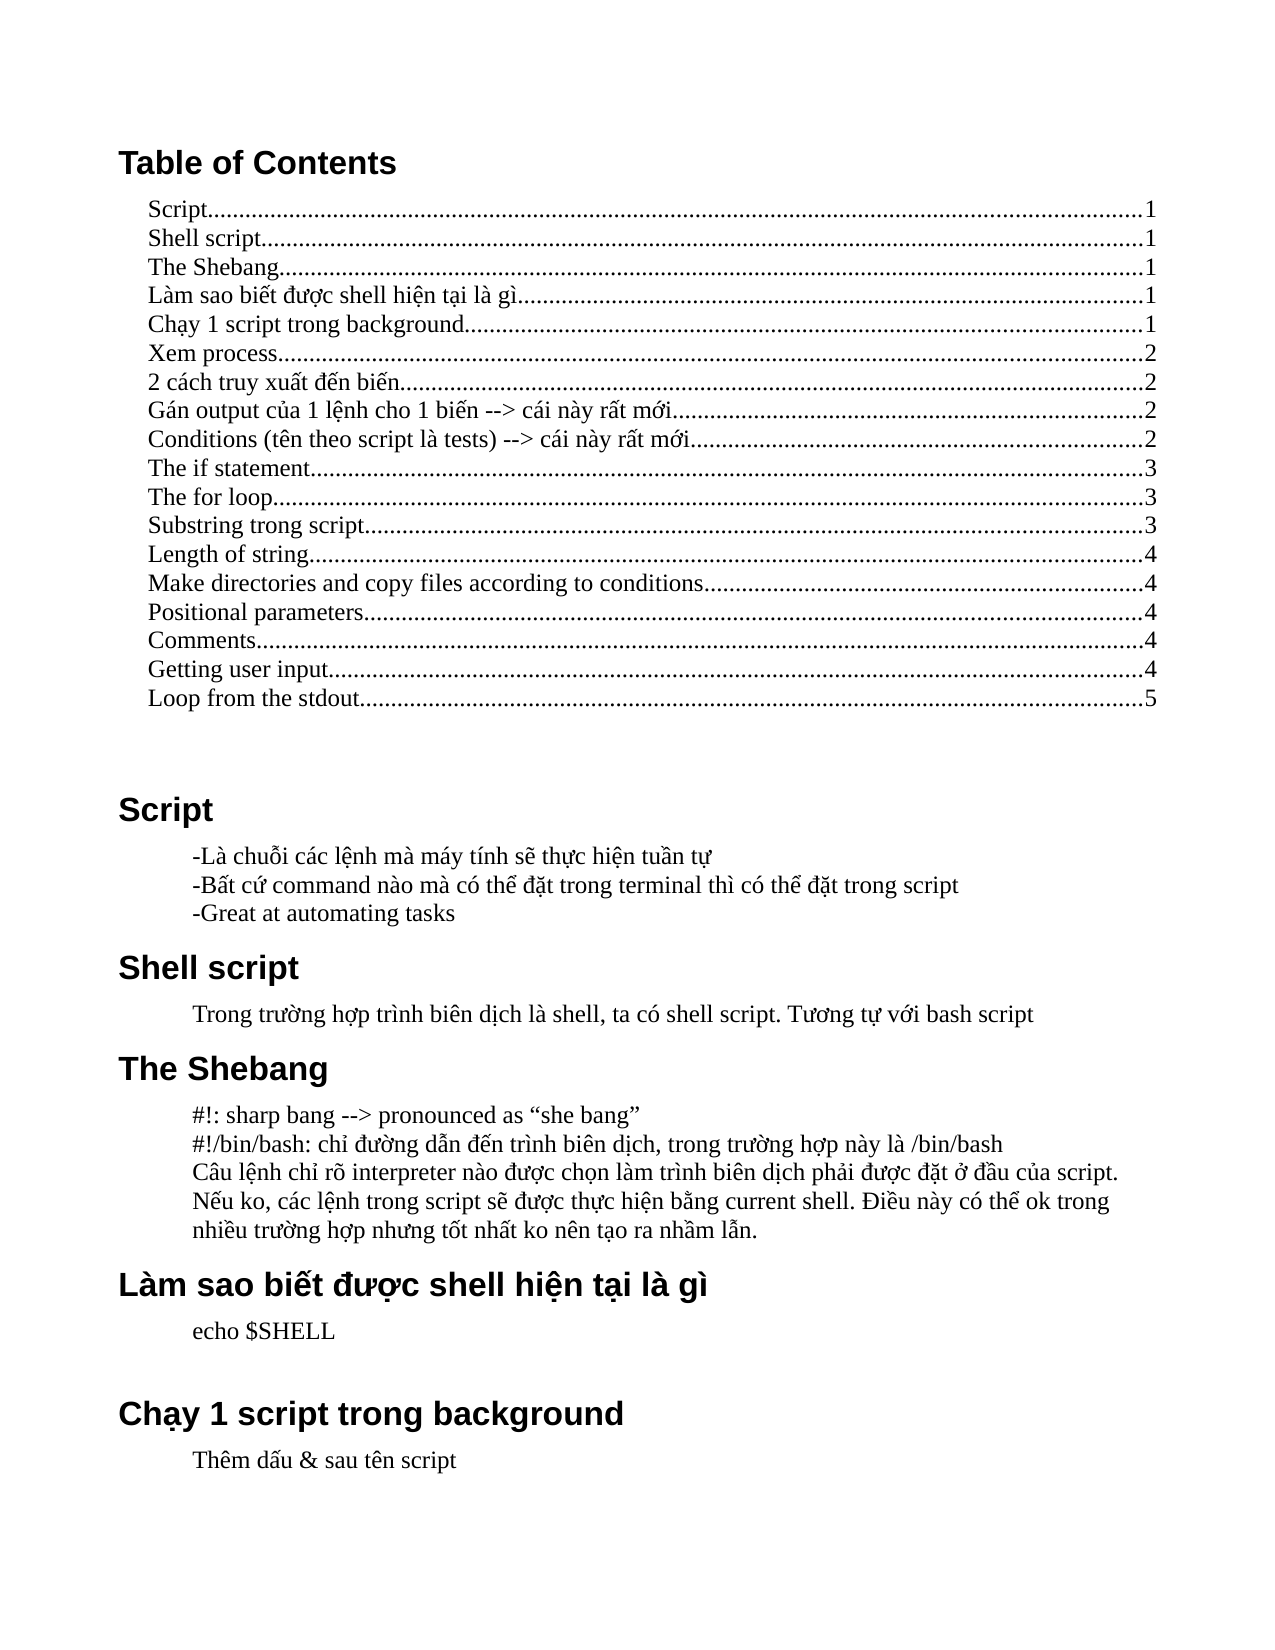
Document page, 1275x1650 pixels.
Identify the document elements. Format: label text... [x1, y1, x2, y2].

text Length of string 4 [148, 539, 1157, 568]
text Positional parameters 4 [148, 597, 1157, 625]
text #!/bin/bash: chỉ đường dẫn đến trình biên dịch, trong trường hợp này là /bin/bash [118, 1129, 1157, 1157]
text The if statement 3 [148, 453, 1157, 482]
text #!: sharp bang --> pronounced as “she bang” [118, 1100, 1157, 1129]
text Make directories and copy files according to conditions 4 [148, 568, 1157, 597]
subtitle The Shebang [118, 1049, 1157, 1087]
text Loop from the stdout 5 [148, 683, 1157, 712]
subtitle Làm sao biết được shell hiện tại là gì [118, 1264, 1157, 1303]
text Conditions (tên theo script là tests) --> cái này rất mới 2 [148, 424, 1157, 453]
text Làm sao biết được shell hiện tại là gì 1 [148, 280, 1157, 309]
subtitle Chạy 1 script trong background [118, 1394, 1157, 1433]
text Chạy 1 script trong background 1 [148, 309, 1157, 338]
text Script 1 [148, 194, 1157, 223]
text Xem process 2 [148, 338, 1157, 367]
text Gán output của 1 lệnh cho 1 biến --> cái này rất mới 2 [148, 395, 1157, 424]
text -Bất cứ command nào mà có thể đặt trong terminal thì có thể đặt trong script [118, 870, 1157, 898]
text Trong trường hợp trình biên dịch là shell, ta có shell script. Tương tự với bash script [118, 999, 1157, 1028]
text Thêm dấu & sau tên script [118, 1445, 1157, 1474]
text Substring trong script 3 [148, 510, 1157, 539]
subtitle Table of Contents [118, 143, 1157, 182]
text Shell script 1 [148, 223, 1157, 252]
text echo $SHELL [118, 1316, 1157, 1344]
text Comments 4 [148, 625, 1157, 654]
text -Great at automating tasks [118, 898, 1157, 927]
subtitle Shell script [118, 948, 1157, 987]
text The Shebang 1 [148, 252, 1157, 280]
subtitle Script [118, 790, 1157, 828]
text 2 cách truy xuất đến biến 2 [148, 367, 1157, 395]
text The for loop 3 [148, 482, 1157, 510]
text Getting user input 4 [148, 654, 1157, 683]
text Câu lệnh chỉ rõ interpreter nào được chọn làm trình biên dịch phải được đặt ở đầu của script. Nếu ko, các lệnh trong script sẽ được thực hiện bằng current shell. Điều này có thể ok trong nhiều trường hợp nhưng tốt nhất ko nên tạo ra nhầm lẫn. [118, 1157, 1157, 1244]
text -Là chuỗi các lệnh mà máy tính sẽ thực hiện tuần tự [118, 841, 1157, 870]
